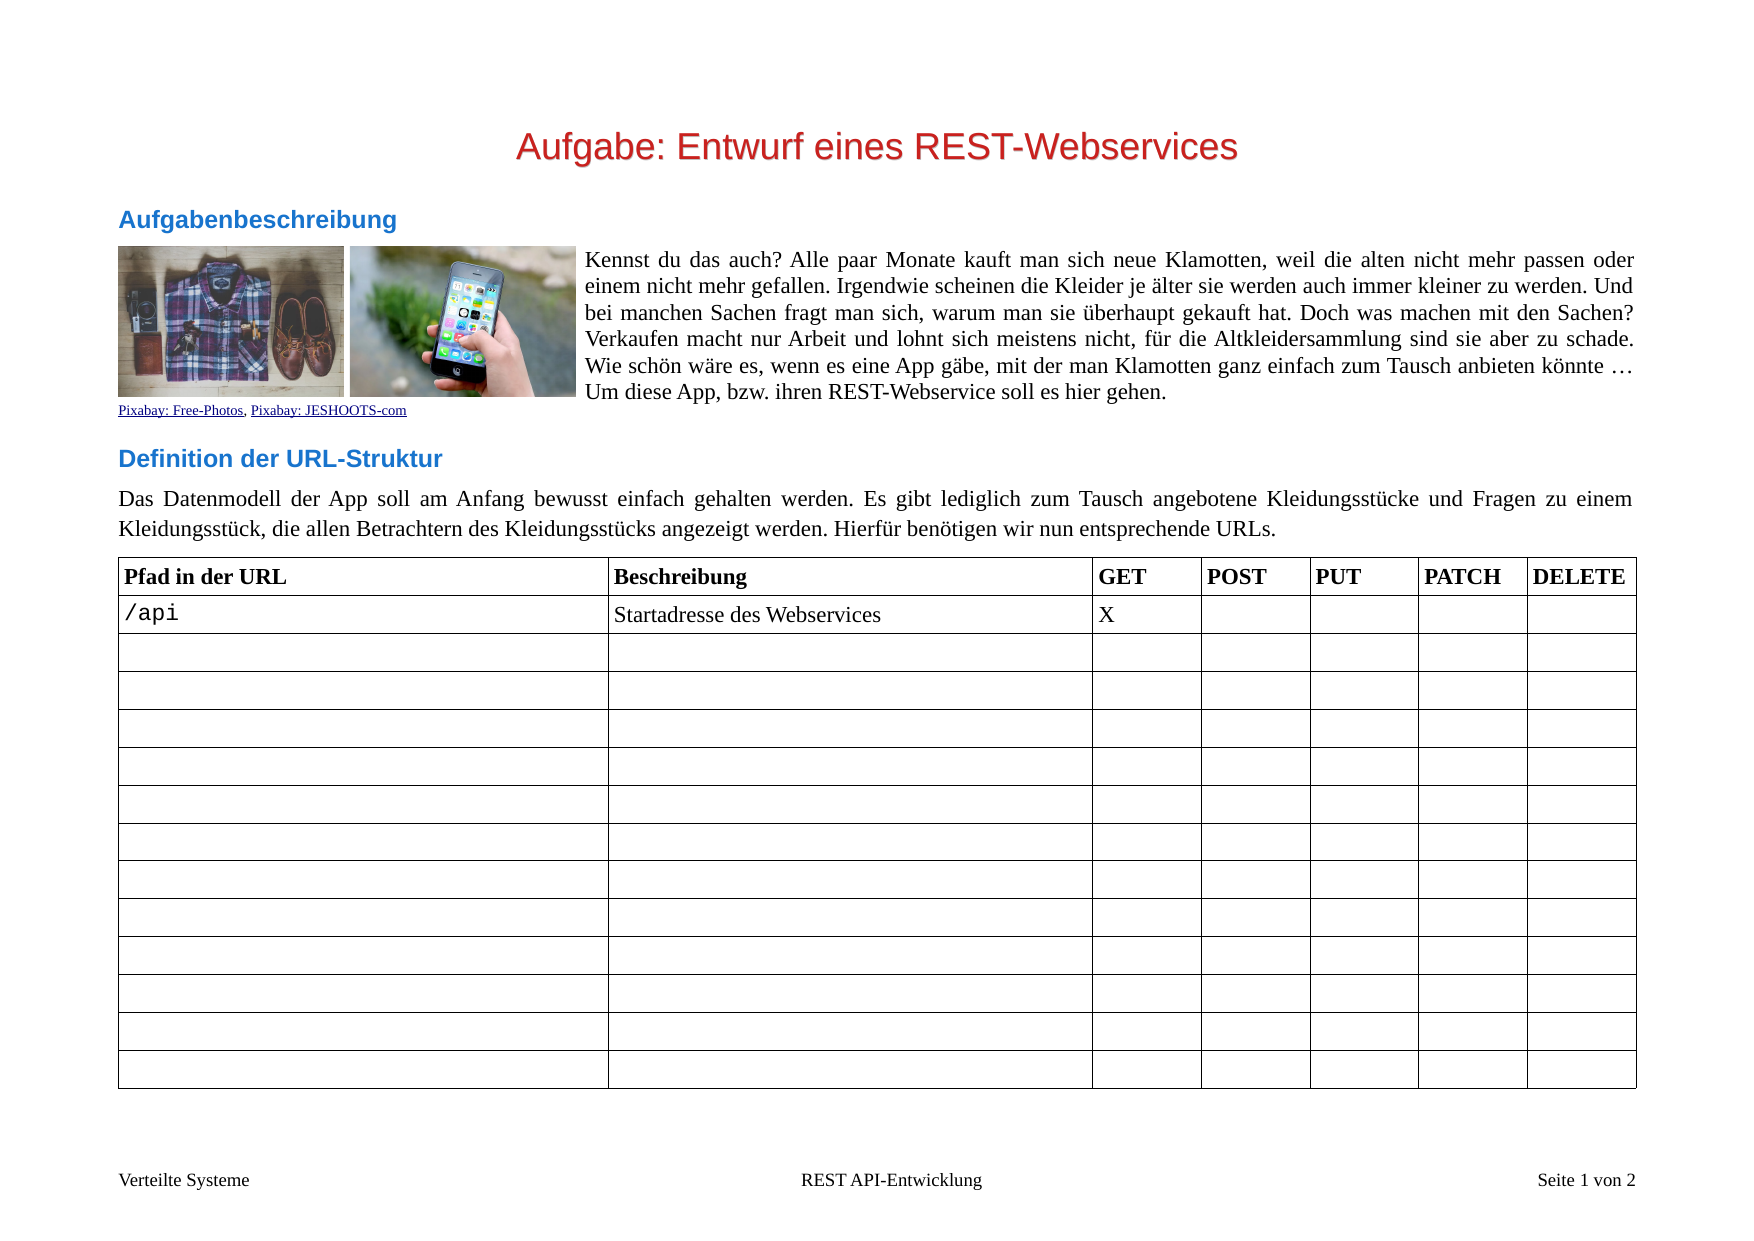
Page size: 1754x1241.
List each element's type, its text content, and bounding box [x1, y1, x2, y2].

table_cell [1311, 672, 1418, 709]
table_cell [1528, 1013, 1636, 1050]
table_cell [609, 1051, 1092, 1088]
table_cell [1093, 861, 1201, 898]
subtitle Definition der URL-Struktur [118, 444, 1636, 472]
table_cell [1093, 786, 1201, 822]
table_cell [119, 748, 608, 784]
table_cell [1311, 937, 1418, 974]
table_header PATCH [1419, 558, 1527, 595]
table_cell [1202, 1051, 1310, 1088]
table_cell [1419, 1013, 1527, 1050]
table_cell [1311, 861, 1418, 898]
table_cell [609, 899, 1092, 936]
table_cell [1202, 710, 1310, 747]
table_cell [609, 861, 1092, 898]
table_cell [1093, 937, 1201, 974]
table_cell [1093, 975, 1201, 1012]
table_cell [1528, 824, 1636, 860]
table_header DELETE [1528, 558, 1636, 595]
table_cell [1093, 710, 1201, 747]
table_cell [1202, 975, 1310, 1012]
table_cell [1311, 786, 1418, 822]
table_cell [1311, 1013, 1418, 1050]
table_cell [1419, 672, 1527, 709]
table_cell [119, 861, 608, 898]
table_cell [119, 634, 608, 671]
table_header Pixabay: Free-Photos, Pixabay: JESHOOTS-com [118, 246, 584, 419]
table_cell [1202, 1013, 1310, 1050]
table_cell [1528, 975, 1636, 1012]
picture [349, 246, 576, 397]
table_cell [609, 710, 1092, 747]
table_cell [609, 1013, 1092, 1050]
table_cell [609, 672, 1092, 709]
table_cell [119, 672, 608, 709]
table_cell [1419, 937, 1527, 974]
table_cell [609, 937, 1092, 974]
table_cell [1419, 899, 1527, 936]
table_cell [1311, 748, 1418, 784]
table_cell [119, 1051, 608, 1088]
table_cell [1419, 975, 1527, 1012]
table_header GET [1093, 558, 1201, 595]
table_cell [1528, 672, 1636, 709]
table_cell [1202, 937, 1310, 974]
table_header PUT [1311, 558, 1418, 595]
table_cell [1419, 710, 1527, 747]
table_cell [1093, 672, 1201, 709]
table_cell [1311, 899, 1418, 936]
table_header Beschreibung [609, 558, 1092, 595]
table_cell [1528, 1051, 1636, 1088]
table_cell [1093, 824, 1201, 860]
table_cell [1419, 786, 1527, 822]
table_cell X [1093, 596, 1201, 633]
table_cell [1202, 861, 1310, 898]
table_cell [1093, 634, 1201, 671]
picture [118, 246, 344, 397]
subtitle Aufgabenbeschreibung [118, 205, 1636, 234]
table_cell [609, 634, 1092, 671]
table_cell [609, 786, 1092, 822]
table_cell [1528, 786, 1636, 822]
table_cell [1202, 899, 1310, 936]
table_cell [1528, 861, 1636, 898]
table_cell [1202, 824, 1310, 860]
table_cell [1528, 899, 1636, 936]
table_cell [1419, 634, 1527, 671]
table_header POST [1202, 558, 1310, 595]
table_cell [1311, 710, 1418, 747]
table_cell [1202, 748, 1310, 784]
table_cell [1202, 596, 1310, 633]
table_cell [119, 1013, 608, 1050]
table_cell [1419, 824, 1527, 860]
table_cell [119, 786, 608, 822]
table_cell [1202, 672, 1310, 709]
table_cell Startadresse des Webservices [609, 596, 1092, 633]
table_cell [1202, 786, 1310, 822]
table_cell [1093, 899, 1201, 936]
table_cell [1419, 861, 1527, 898]
table_cell [1311, 596, 1418, 633]
table_cell [119, 937, 608, 974]
table_cell [1093, 1013, 1201, 1050]
text Das Datenmodell der App soll am Anfang bewusst einfach gehalten werden. Es gibt lediglich zum Tausch angebotene Kleidungsstücke und Fragen zu einem Kleidungsstück, die allen Betrachtern des Kleidungsstücks angezeigt werden. Hierfür benötigen wir nun entsprechende URLs. [118, 485, 1636, 541]
table_cell [1528, 710, 1636, 747]
table_cell [1419, 596, 1527, 633]
table_cell [1528, 634, 1636, 671]
table_header Pfad in der URL [119, 558, 608, 595]
table_cell [1311, 634, 1418, 671]
table_cell [119, 710, 608, 747]
table_cell [119, 899, 608, 936]
table_cell [1528, 937, 1636, 974]
table_cell [609, 824, 1092, 860]
table_cell [1311, 975, 1418, 1012]
table_cell [1311, 1051, 1418, 1088]
table_cell [1093, 1051, 1201, 1088]
table_cell [1528, 748, 1636, 784]
table_cell [1419, 748, 1527, 784]
table_cell [1528, 596, 1636, 633]
table_cell [609, 748, 1092, 784]
table_header Kennst du das auch? Alle paar Monate kauft man sich neue Klamotten, weil die alten nicht mehr passen oder einem nicht mehr gefallen. Irgendwie scheinen die Kleider je älter sie werden auch immer kleiner zu werden. Und bei manchen Sachen fragt man sich, warum man sie überhaupt gekauft hat. Doch was machen mit den Sachen? Verkaufen macht nur Arbeit und lohnt sich meistens nicht, für die Altkleidersammlung sind sie aber zu schade. Wie schön wäre es, wenn es eine App gäbe, mit der man Klamotten ganz einfach zum Tausch anbieten könnte … Um diese App, bzw. ihren REST-Webservice soll es hier gehen. [585, 246, 1636, 419]
table_cell [1093, 748, 1201, 784]
subtitle Aufgabe: Entwurf eines REST-Webservices [118, 124, 1636, 167]
table_cell [119, 975, 608, 1012]
table_cell [609, 975, 1092, 1012]
table_cell [1419, 1051, 1527, 1088]
table_cell [1202, 634, 1310, 671]
table_cell [1311, 824, 1418, 860]
table_cell /api [119, 596, 608, 633]
table_cell [119, 824, 608, 860]
